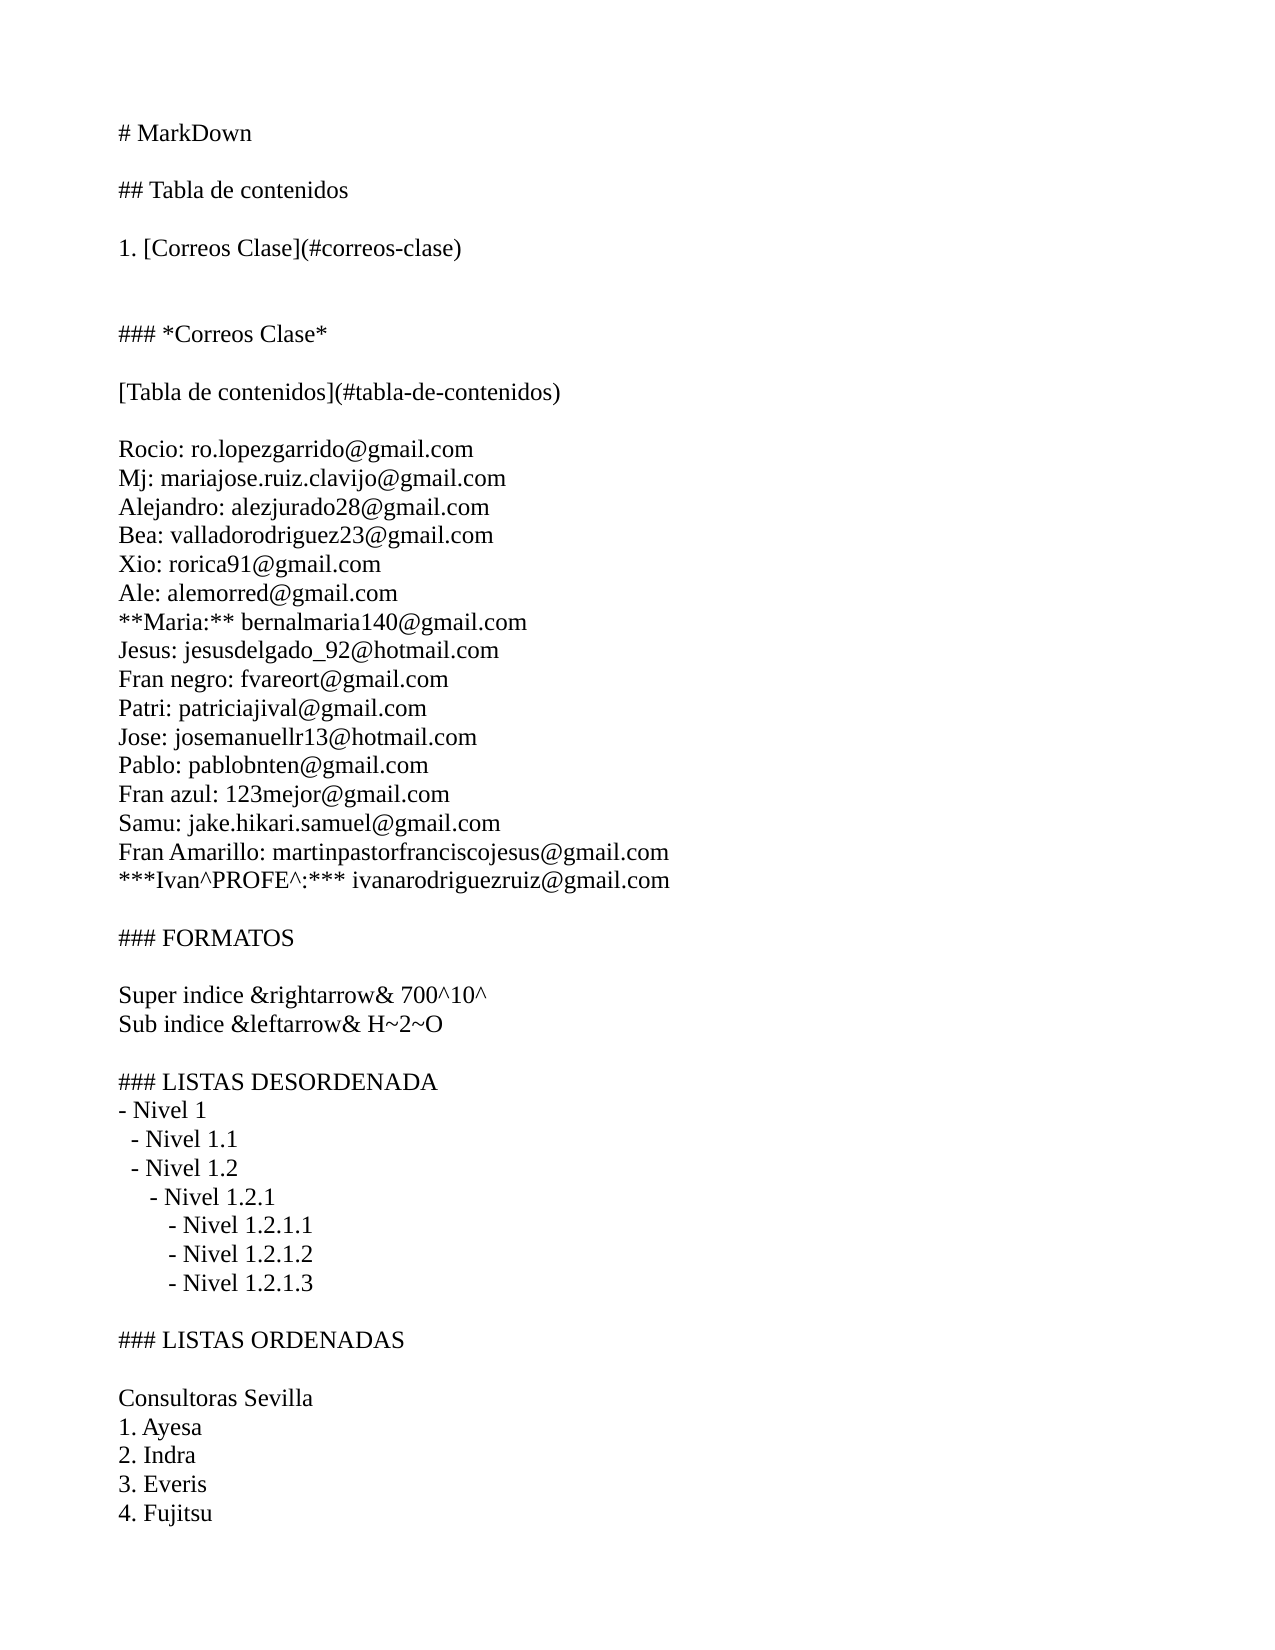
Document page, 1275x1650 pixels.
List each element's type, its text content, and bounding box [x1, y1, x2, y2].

text Samu: jake.hikari.samuel@gmail.com [118, 808, 1157, 837]
text **Maria:** bernalmaria140@gmail.com [118, 607, 1157, 636]
text 2. Indra [118, 1441, 1157, 1469]
text - Nivel 1 [118, 1096, 1157, 1124]
text 3. Everis [118, 1469, 1157, 1498]
text ### LISTAS ORDENADAS [118, 1326, 1157, 1354]
text Sub indice &leftarrow& H~2~O [118, 1009, 1157, 1038]
text Super indice &rightarrow& 700^10^ [118, 981, 1157, 1009]
text - Nivel 1.2.1 [118, 1182, 1157, 1211]
text Ale: alemorred@gmail.com [118, 578, 1157, 607]
text # MarkDown [118, 118, 1157, 147]
text - Nivel 1.2.1.1 [118, 1211, 1157, 1239]
text ### LISTAS DESORDENADA [118, 1067, 1157, 1096]
text Mj: mariajose.ruiz.clavijo@gmail.com [118, 463, 1157, 492]
text Bea: valladorodriguez23@gmail.com [118, 521, 1157, 549]
text Jesus: jesusdelgado_92@hotmail.com [118, 636, 1157, 664]
text ### FORMATOS [118, 923, 1157, 952]
text Xio: rorica91@gmail.com [118, 549, 1157, 578]
text - Nivel 1.2.1.3 [118, 1268, 1157, 1297]
text Fran Amarillo: martinpastorfranciscojesus@gmail.com [118, 837, 1157, 866]
text 1. Ayesa [118, 1412, 1157, 1441]
text Pablo: pablobnten@gmail.com [118, 751, 1157, 779]
text Fran negro: fvareort@gmail.com [118, 664, 1157, 693]
text Patri: patriciajival@gmail.com [118, 693, 1157, 722]
text - Nivel 1.1 [118, 1124, 1157, 1153]
text - Nivel 1.2.1.2 [118, 1239, 1157, 1268]
text ***Ivan^PROFE^:*** ivanarodriguezruiz@gmail.com [118, 866, 1157, 894]
text [Tabla de contenidos](#tabla-de-contenidos) [118, 377, 1157, 406]
text - Nivel 1.2 [118, 1153, 1157, 1182]
text 1. [Correos Clase](#correos-clase) [118, 233, 1157, 262]
text ## Tabla de contenidos [118, 176, 1157, 204]
text Fran azul: 123mejor@gmail.com [118, 779, 1157, 808]
text Jose: josemanuellr13@hotmail.com [118, 722, 1157, 751]
text Rocio: ro.lopezgarrido@gmail.com [118, 434, 1157, 463]
text Consultoras Sevilla [118, 1383, 1157, 1412]
text 4. Fujitsu [118, 1498, 1157, 1527]
text Alejandro: alezjurado28@gmail.com [118, 492, 1157, 521]
text ### *Correos Clase* [118, 319, 1157, 348]
